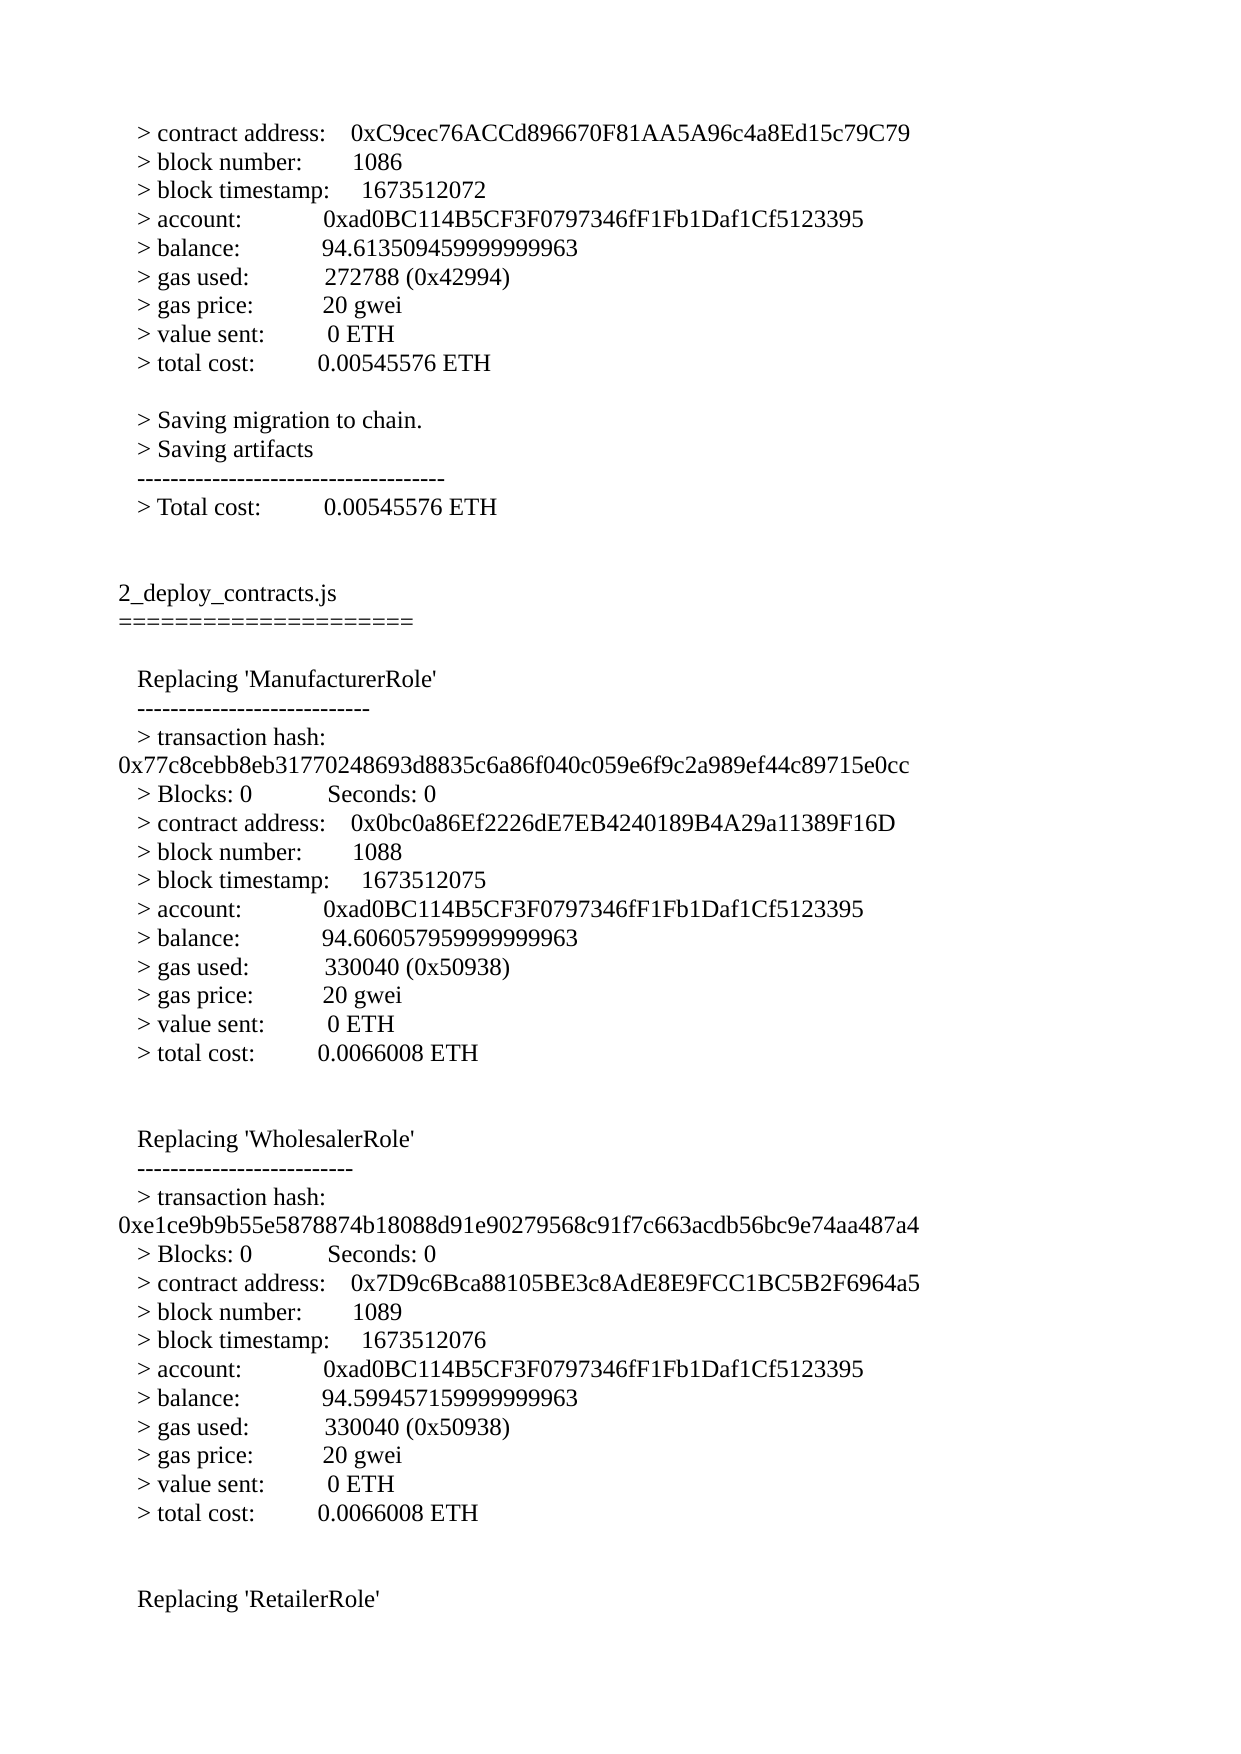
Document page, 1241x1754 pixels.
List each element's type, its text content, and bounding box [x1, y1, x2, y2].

text > contract address: 0xC9cec76ACCd896670F81AA5A96c4a8Ed15c79C79 [118, 118, 1122, 147]
text > transaction hash: 0x77c8cebb8eb31770248693d8835c6a86f040c059e6f9c2a989ef44c89715e0cc [118, 722, 1122, 779]
text > gas price: 20 gwei [118, 1441, 1122, 1469]
text > gas price: 20 gwei [118, 291, 1122, 319]
text > block timestamp: 1673512072 [118, 176, 1122, 204]
text Replacing 'WholesalerRole' [118, 1124, 1122, 1153]
text > total cost: 0.0066008 ETH [118, 1498, 1122, 1527]
text > contract address: 0x0bc0a86Ef2226dE7EB4240189B4A29a11389F16D [118, 808, 1122, 837]
text Replacing 'ManufacturerRole' [118, 664, 1122, 693]
text > Total cost: 0.00545576 ETH [118, 492, 1122, 521]
text > balance: 94.599457159999999963 [118, 1383, 1122, 1412]
text > Saving artifacts [118, 434, 1122, 463]
text > value sent: 0 ETH [118, 319, 1122, 348]
text > block number: 1086 [118, 147, 1122, 176]
text > account: 0xad0BC114B5CF3F0797346fF1Fb1Daf1Cf5123395 [118, 1354, 1122, 1383]
text > gas used: 330040 (0x50938) [118, 952, 1122, 981]
text > balance: 94.613509459999999963 [118, 233, 1122, 262]
text > contract address: 0x7D9c6Bca88105BE3c8AdE8E9FCC1BC5B2F6964a5 [118, 1268, 1122, 1297]
text > block number: 1089 [118, 1297, 1122, 1326]
text 2_deploy_contracts.js [118, 578, 1122, 607]
text > block timestamp: 1673512075 [118, 866, 1122, 894]
text > account: 0xad0BC114B5CF3F0797346fF1Fb1Daf1Cf5123395 [118, 894, 1122, 923]
text ===================== [118, 607, 1122, 636]
text Replacing 'RetailerRole' [118, 1584, 1122, 1613]
text > total cost: 0.0066008 ETH [118, 1038, 1122, 1067]
text -------------------------- [118, 1153, 1122, 1182]
text > Saving migration to chain. [118, 406, 1122, 434]
text > block timestamp: 1673512076 [118, 1326, 1122, 1354]
text ------------------------------------- [118, 463, 1122, 492]
text > Blocks: 0 Seconds: 0 [118, 1239, 1122, 1268]
text > Blocks: 0 Seconds: 0 [118, 779, 1122, 808]
text > gas used: 330040 (0x50938) [118, 1412, 1122, 1441]
text > value sent: 0 ETH [118, 1009, 1122, 1038]
text > gas used: 272788 (0x42994) [118, 262, 1122, 291]
text > total cost: 0.00545576 ETH [118, 348, 1122, 377]
text ---------------------------- [118, 693, 1122, 722]
text > transaction hash: 0xe1ce9b9b55e5878874b18088d91e90279568c91f7c663acdb56bc9e74aa487a4 [118, 1182, 1122, 1239]
text > value sent: 0 ETH [118, 1469, 1122, 1498]
text > gas price: 20 gwei [118, 981, 1122, 1009]
text > balance: 94.606057959999999963 [118, 923, 1122, 952]
text > block number: 1088 [118, 837, 1122, 866]
text > account: 0xad0BC114B5CF3F0797346fF1Fb1Daf1Cf5123395 [118, 204, 1122, 233]
